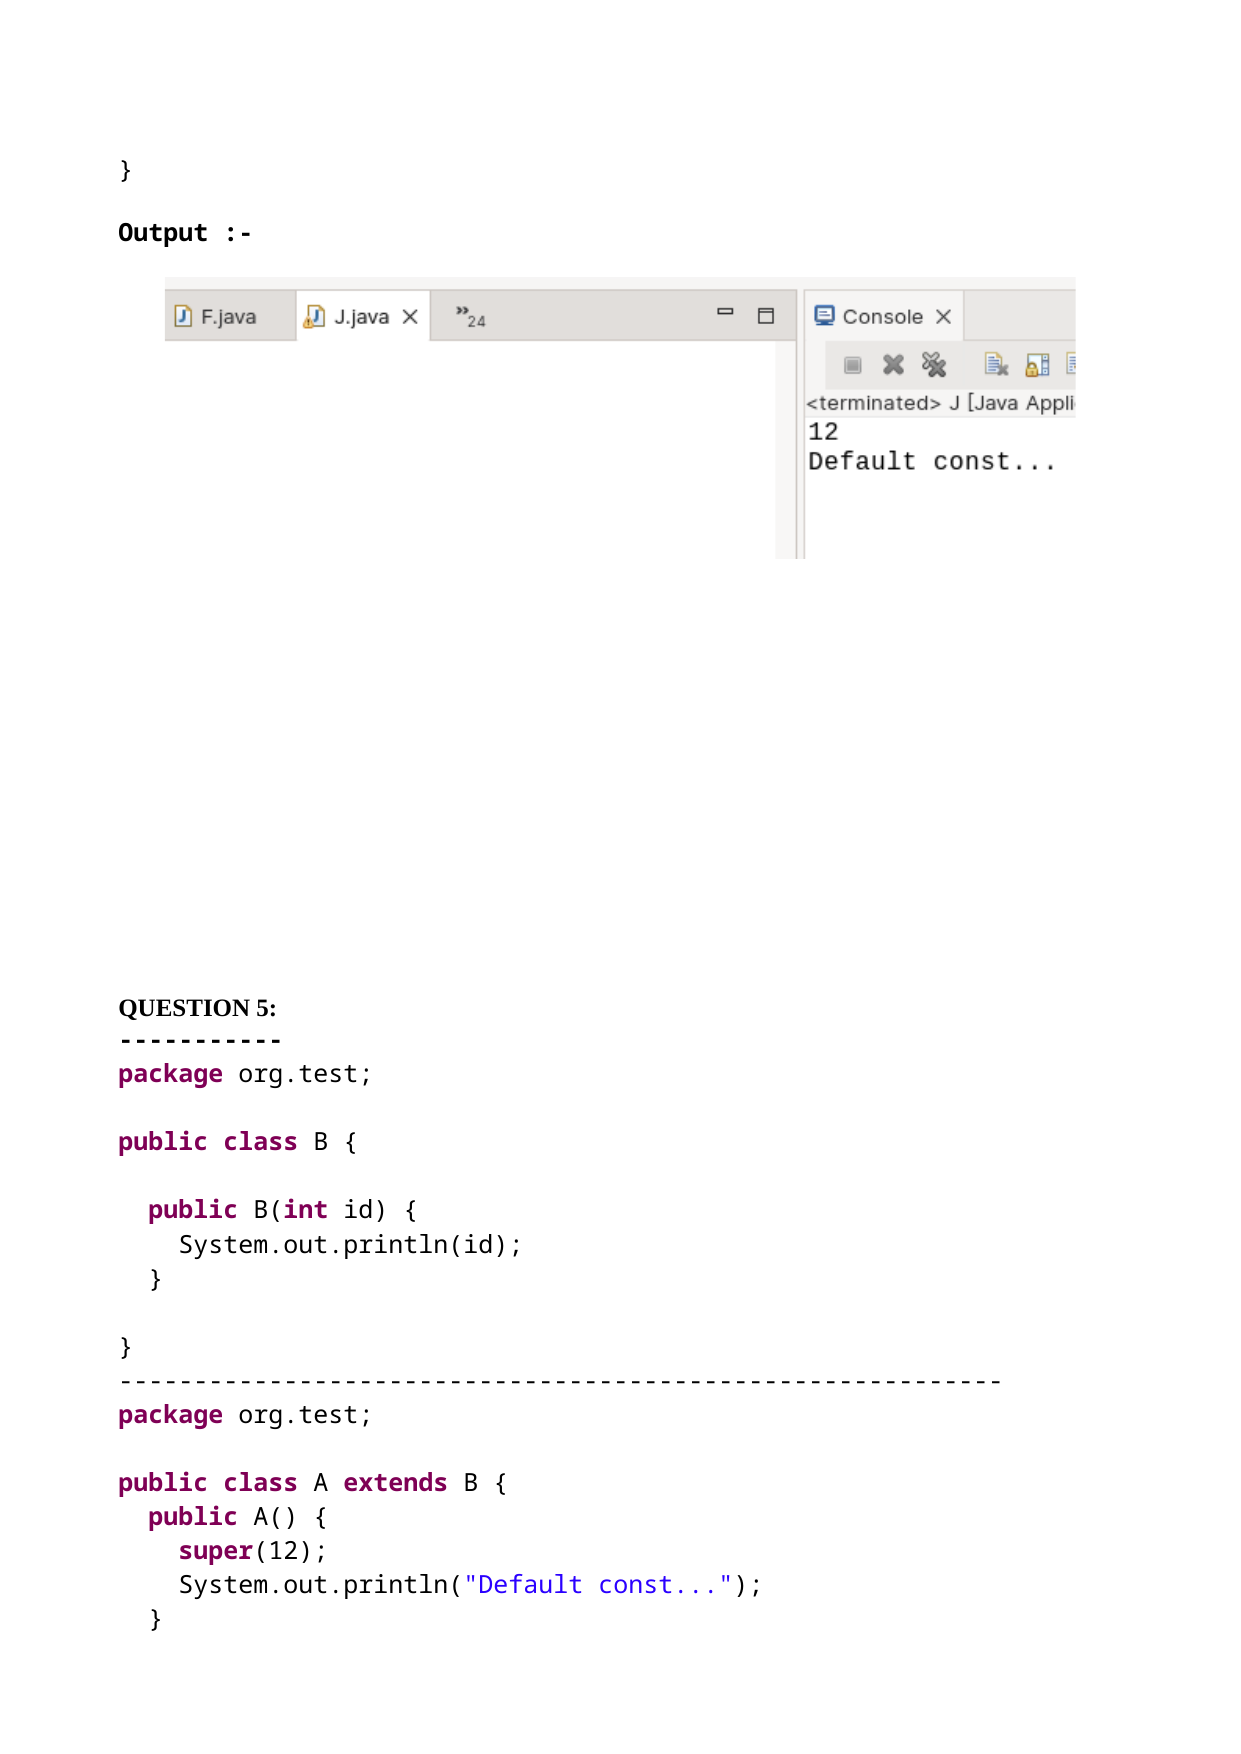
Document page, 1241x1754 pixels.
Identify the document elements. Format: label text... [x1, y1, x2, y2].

text package org.test; [118, 1397, 1122, 1431]
text ----------------------------------------------------------- [118, 1362, 1122, 1397]
text } [118, 1601, 1122, 1635]
text public class B { [118, 1124, 1122, 1158]
text Output :- [118, 215, 1122, 249]
text System.out.println(id); [118, 1226, 1122, 1260]
text public A() { [118, 1499, 1122, 1533]
text super(12); [118, 1533, 1122, 1567]
text public class A extends B { [118, 1465, 1122, 1499]
picture [164, 277, 1076, 559]
text QUESTION 5: [118, 278, 1122, 1022]
text System.out.println("Default const..."); [118, 1567, 1122, 1601]
text } [118, 152, 1122, 186]
text public B(int id) { [118, 1192, 1122, 1226]
text package org.test; [118, 1056, 1122, 1090]
text ----------- [118, 1022, 1122, 1056]
text } [118, 1328, 1122, 1362]
text } [118, 1260, 1122, 1294]
